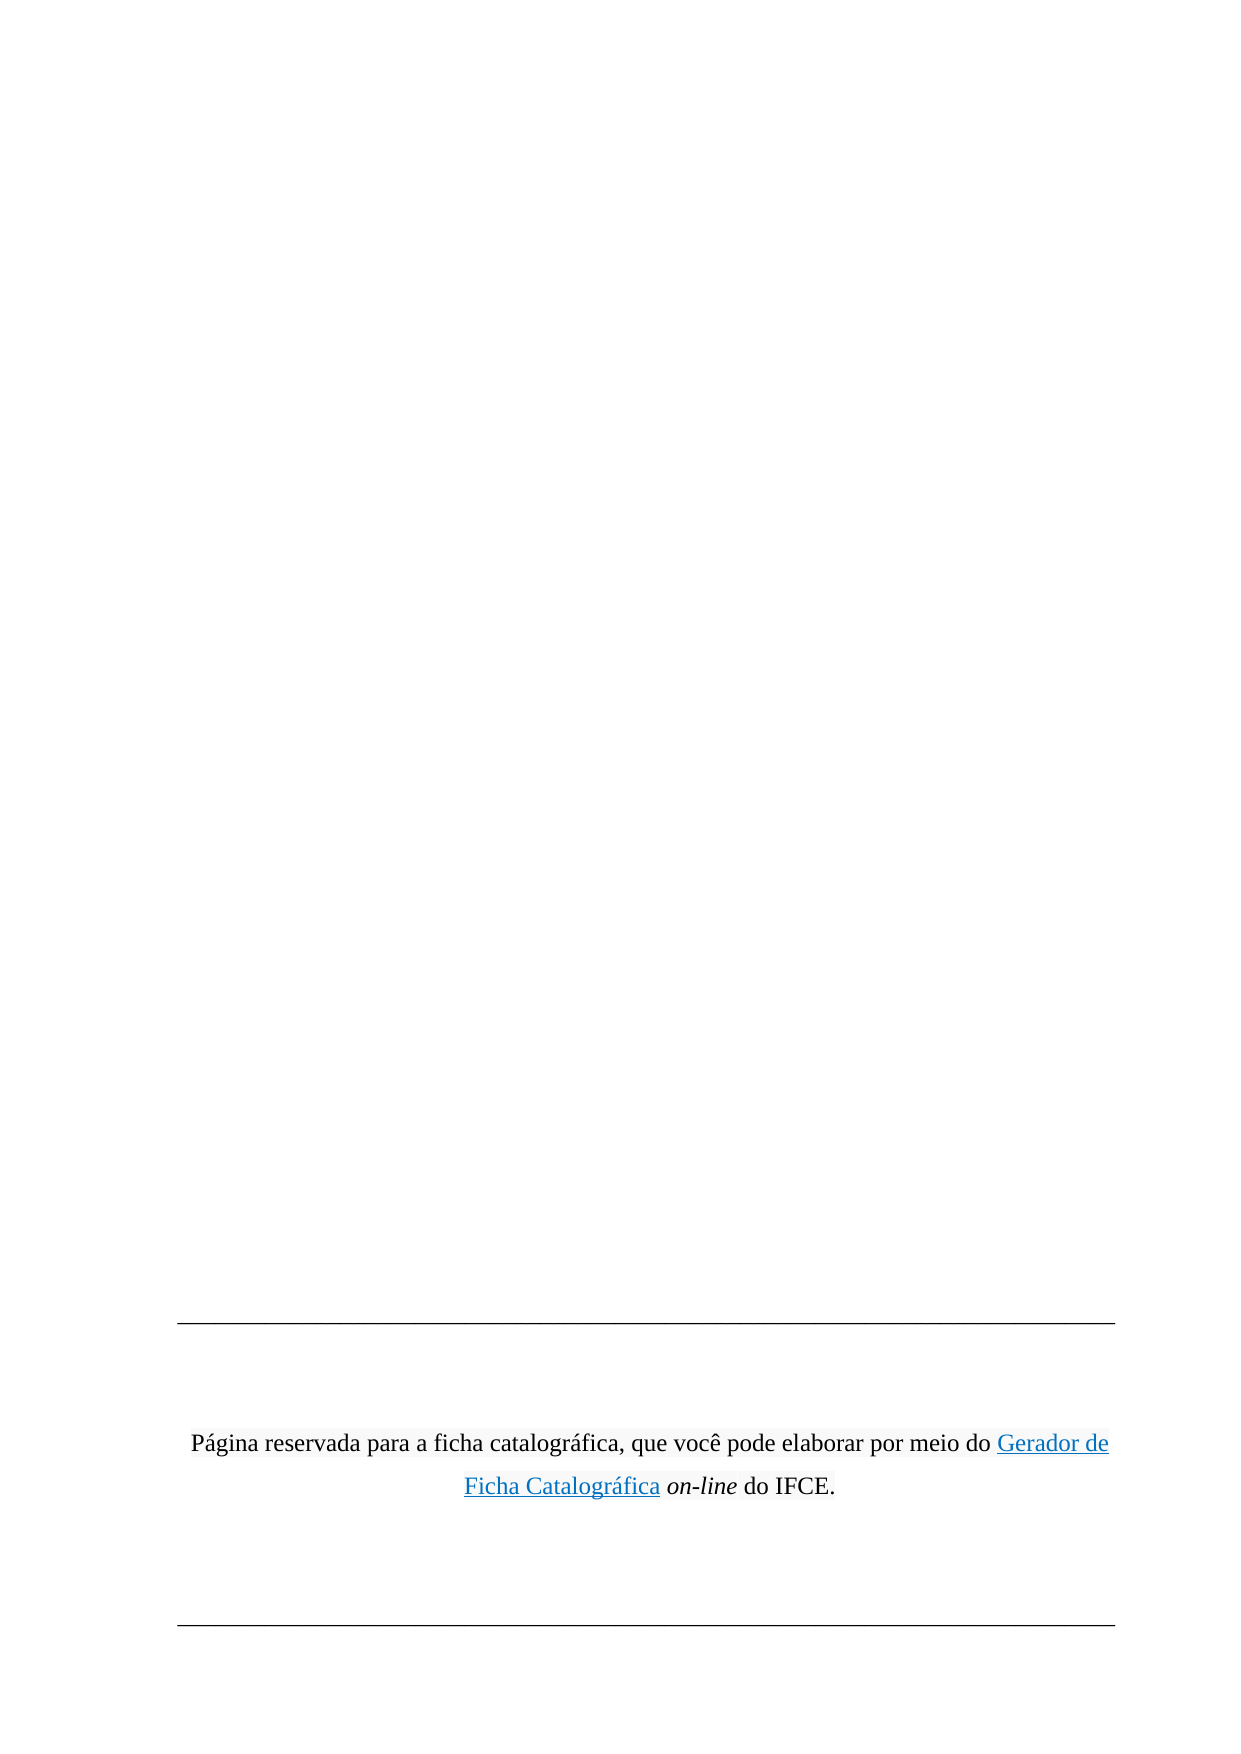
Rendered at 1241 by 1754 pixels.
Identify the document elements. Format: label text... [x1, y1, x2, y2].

text ___________________________________________________________________________ [177, 1298, 1122, 1327]
text ___________________________________________________________________________ [177, 1600, 1122, 1629]
text Página reservada para a ficha catalográfica, que você pode elaborar por meio do Gerador de Ficha Catalográfica on-line do IFCE. [177, 1428, 1122, 1500]
